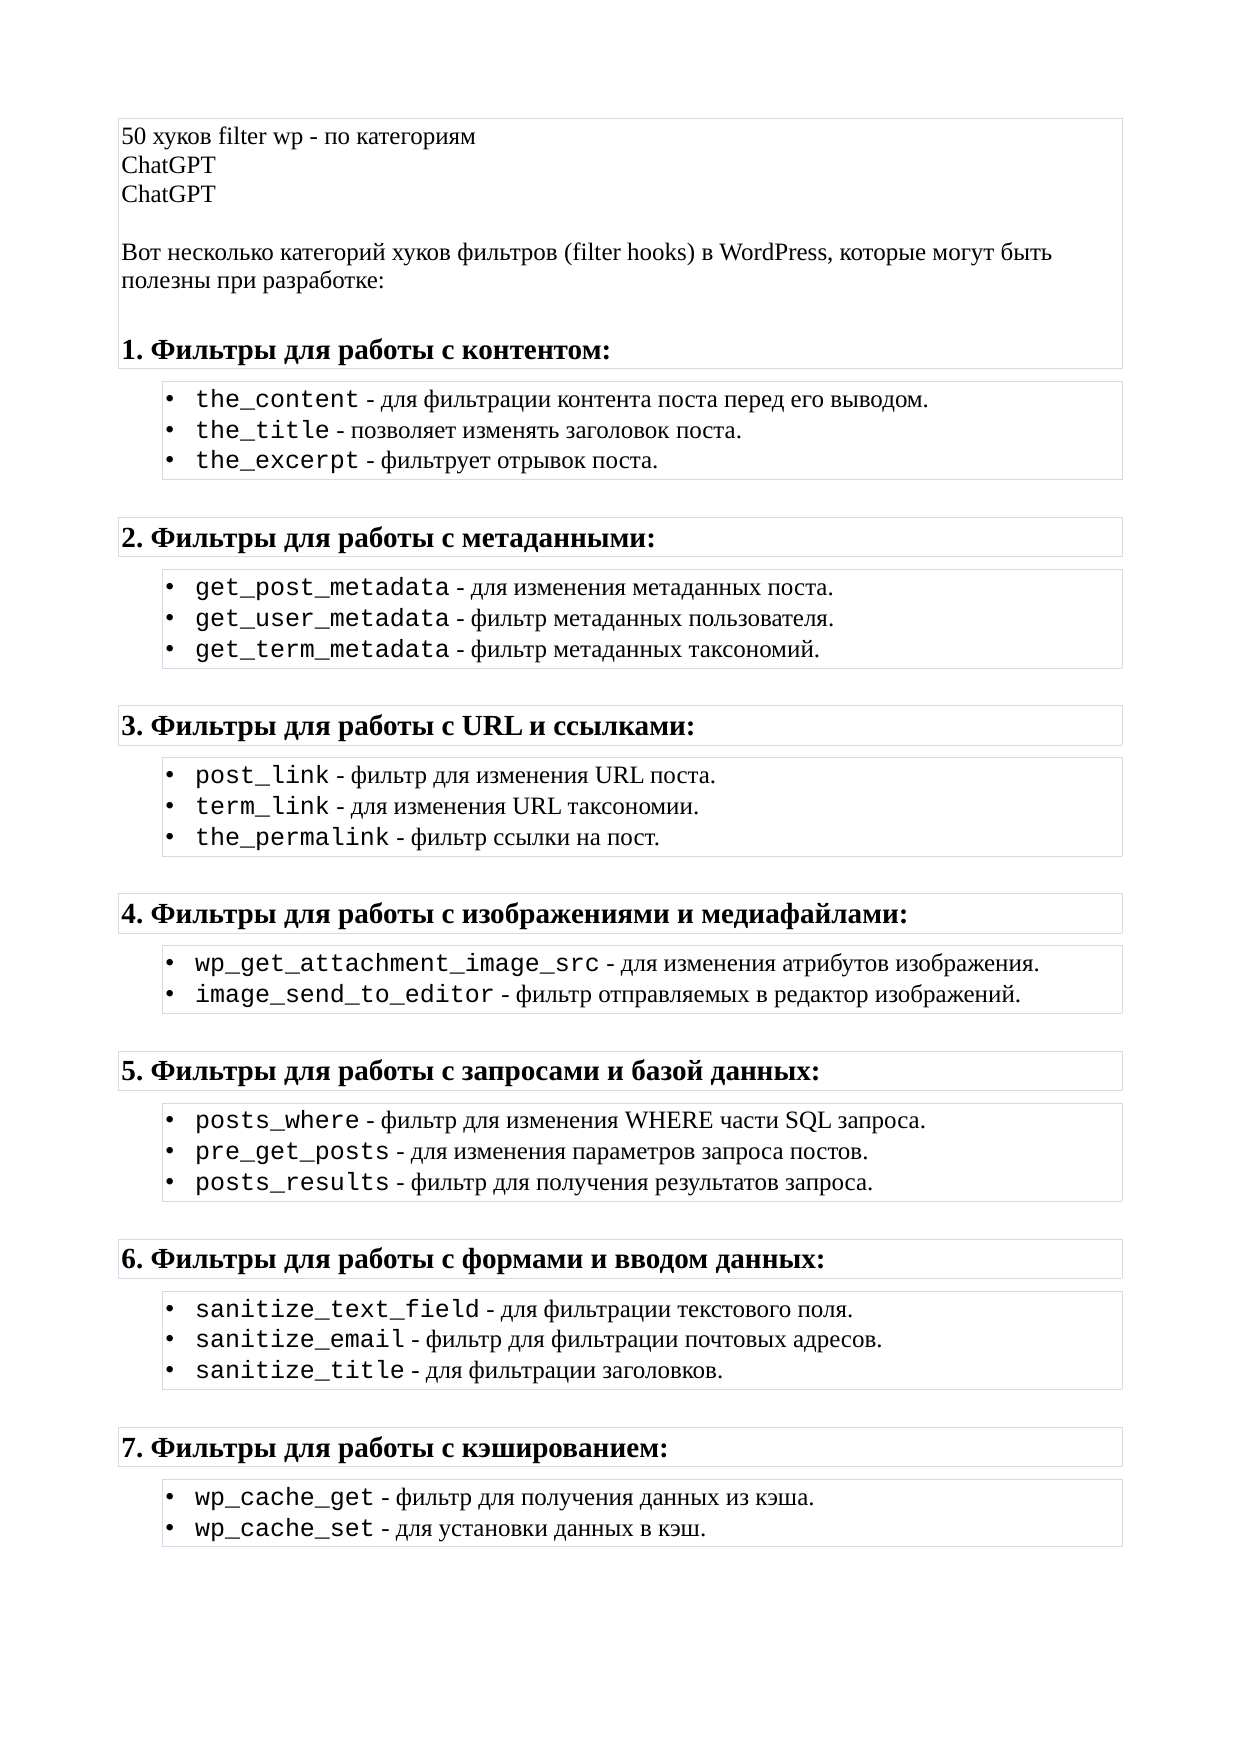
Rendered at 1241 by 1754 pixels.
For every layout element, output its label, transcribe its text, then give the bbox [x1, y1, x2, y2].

subtitle 7. Фильтры для работы с кэшированием: [119, 1428, 1122, 1466]
list post_link - фильтр для изменения URL поста. [163, 758, 1122, 788]
list wp_cache_set - для установки данных в кэш. [163, 1510, 1122, 1546]
list term_link - для изменения URL таксономии. [163, 788, 1122, 819]
list the_title - позволяет изменять заголовок поста. [163, 412, 1122, 443]
subtitle 6. Фильтры для работы с формами и вводом данных: [119, 1240, 1122, 1278]
subtitle 5. Фильтры для работы с запросами и базой данных: [119, 1052, 1122, 1090]
list sanitize_text_field - для фильтрации текстового поля. [163, 1292, 1122, 1322]
text ChatGPT [119, 176, 1122, 207]
list get_user_metadata - фильтр метаданных пользователя. [163, 600, 1122, 631]
subtitle 4. Фильтры для работы с изображениями и медиафайлами: [119, 894, 1122, 933]
list wp_cache_get - фильтр для получения данных из кэша. [163, 1480, 1122, 1510]
list sanitize_title - для фильтрации заголовков. [163, 1352, 1122, 1389]
list the_excerpt - фильтрует отрывок поста. [163, 443, 1122, 479]
list get_term_metadata - фильтр метаданных таксономий. [163, 631, 1122, 668]
text Вот несколько категорий хуков фильтров (filter hooks) в WordPress, которые могут быть полезны при разработке: [119, 234, 1122, 294]
subtitle 1. Фильтры для работы с контентом: [119, 329, 1122, 368]
list wp_get_attachment_image_src - для изменения атрибутов изображения. [163, 946, 1122, 976]
subtitle 3. Фильтры для работы с URL и ссылками: [119, 706, 1122, 745]
list posts_where - фильтр для изменения WHERE части SQL запроса. [163, 1104, 1122, 1133]
list the_permalink - фильтр ссылки на пост. [163, 819, 1122, 856]
list pre_get_posts - для изменения параметров запроса постов. [163, 1133, 1122, 1164]
text 50 хуков filter wp - по категориям [119, 119, 1122, 147]
list posts_results - фильтр для получения результатов запроса. [163, 1164, 1122, 1201]
subtitle 2. Фильтры для работы с метаданными: [119, 518, 1122, 556]
text ChatGPT [119, 147, 1122, 176]
list get_post_metadata - для изменения метаданных поста. [163, 570, 1122, 600]
list the_content - для фильтрации контента поста перед его выводом. [163, 382, 1122, 412]
list sanitize_email - фильтр для фильтрации почтовых адресов. [163, 1322, 1122, 1352]
list image_send_to_editor - фильтр отправляемых в редактор изображений. [163, 976, 1122, 1013]
